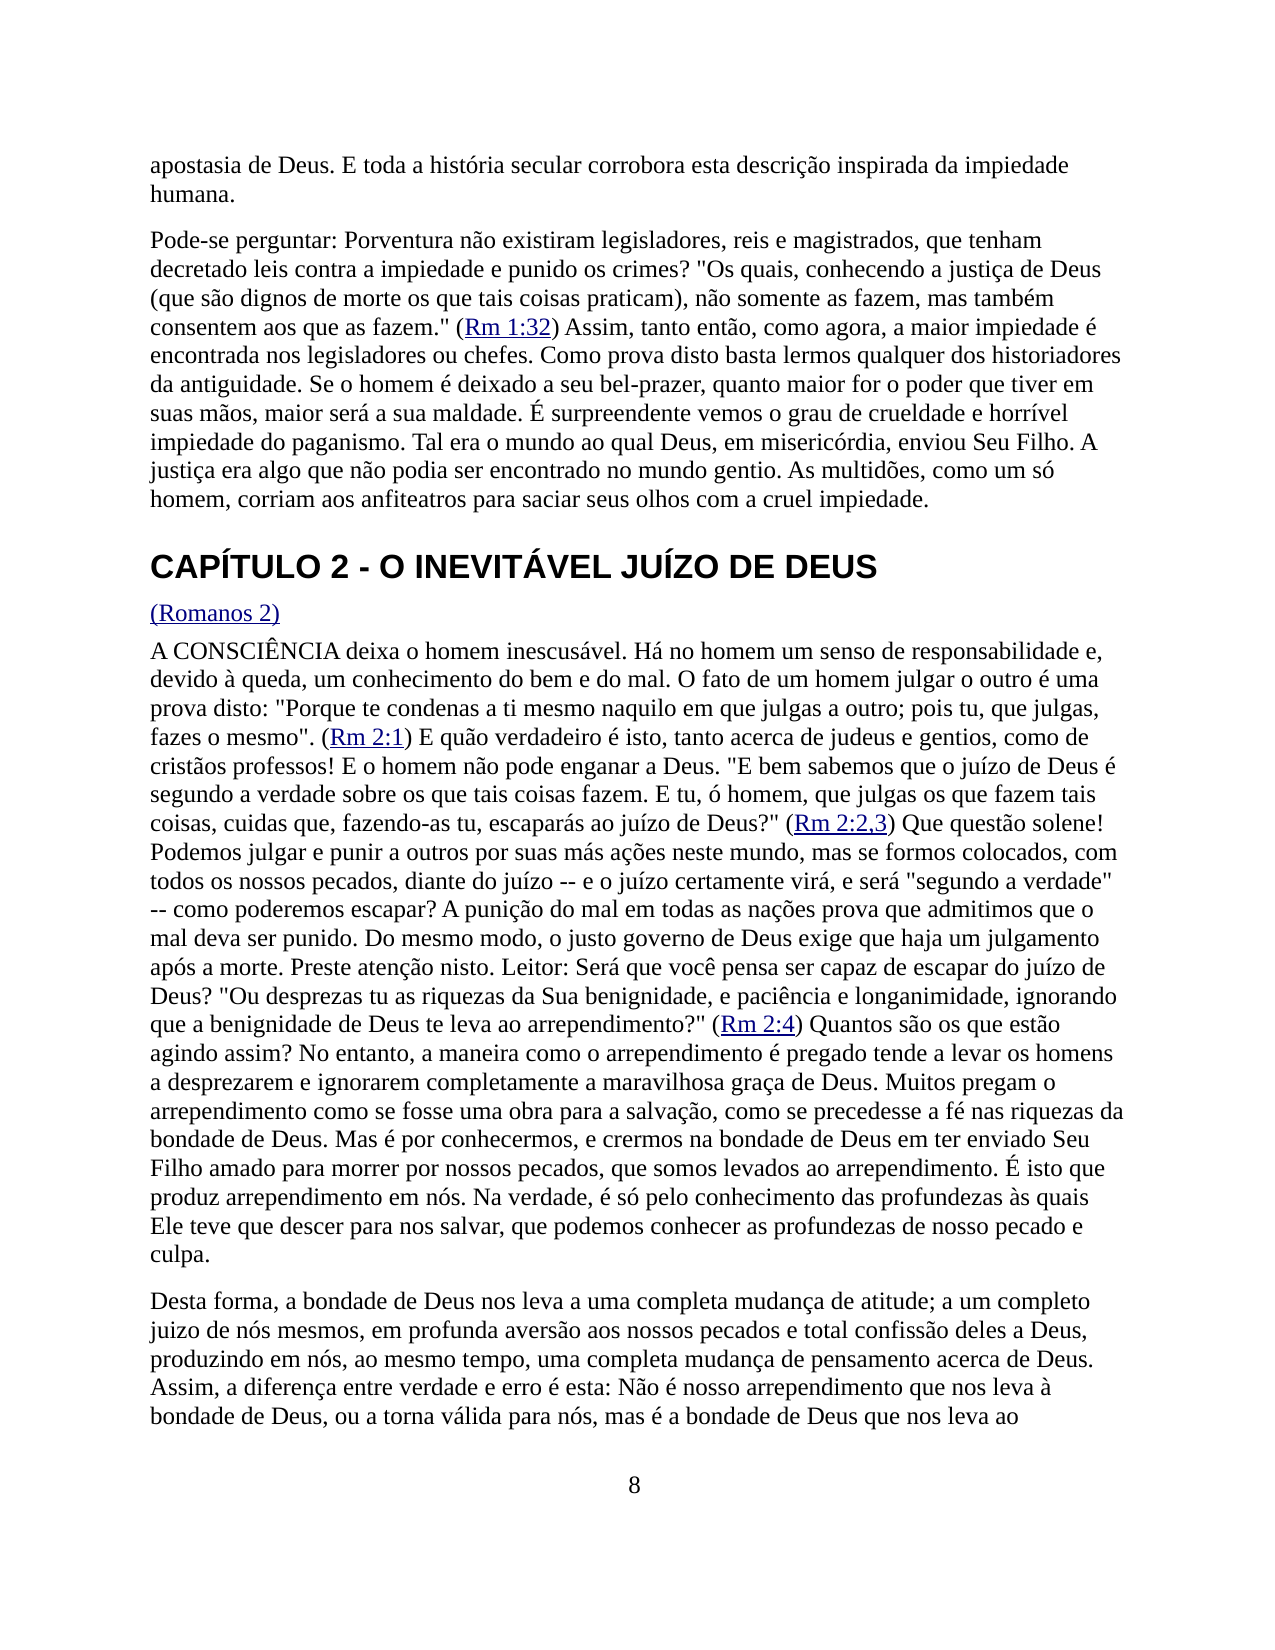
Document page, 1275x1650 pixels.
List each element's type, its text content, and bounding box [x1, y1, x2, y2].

text Pode-se perguntar: Porventura não existiram legisladores, reis e magistrados, que tenham decretado leis contra a impiedade e punido os crimes? "Os quais, conhecendo a justiça de Deus (que são dignos de morte os que tais coisas praticam), não somente as fazem, mas também consentem aos que as fazem." (Rm 1:32) Assim, tanto então, como agora, a maior impiedade é encontrada nos legisladores ou chefes. Como prova disto basta lermos qualquer dos historiadores da antiguidade. Se o homem é deixado a seu bel-prazer, quanto maior for o poder que tiver em suas mãos, maior será a sua maldade. É surpreendente vemos o grau de crueldade e horrível impiedade do paganismo. Tal era o mundo ao qual Deus, em misericórdia, enviou Seu Filho. A justiça era algo que não podia ser encontrado no mundo gentio. As multidões, como um só homem, corriam aos anfiteatros para saciar seus olhos com a cruel impiedade. [150, 225, 1125, 513]
subtitle CAPÍTULO 2 - O INEVITÁVEL JUÍZO DE DEUS [150, 547, 1125, 586]
text apostasia de Deus. E toda a história secular corrobora esta descrição inspirada da impiedade humana. [150, 150, 1125, 207]
text A CONSCIÊNCIA deixa o homem inescusável. Há no homem um senso de responsabilidade e, devido à queda, um conhecimento do bem e do mal. O fato de um homem julgar o outro é uma prova disto: "Porque te condenas a ti mesmo naquilo em que julgas a outro; pois tu, que julgas, fazes o mesmo". (Rm 2:1) E quão verdadeiro é isto, tanto acerca de judeus e gentios, como de cristãos professos! E o homem não pode enganar a Deus. "E bem sabemos que o juízo de Deus é segundo a verdade sobre os que tais coisas fazem. E tu, ó homem, que julgas os que fazem tais coisas, cuidas que, fazendo-as tu, escaparás ao juízo de Deus?" (Rm 2:2,3) Que questão solene! Podemos julgar e punir a outros por suas más ações neste mundo, mas se formos colocados, com todos os nossos pecados, diante do juízo -- e o juízo certamente virá, e será "segundo a verdade" -- como poderemos escapar? A punição do mal em todas as nações prova que admitimos que o mal deva ser punido. Do mesmo modo, o justo governo de Deus exige que haja um julgamento após a morte. Preste atenção nisto. Leitor: Será que você pensa ser capaz de escapar do juízo de Deus? "Ou desprezas tu as riquezas da Sua benignidade, e paciência e longanimidade, ignorando que a benignidade de Deus te leva ao arrependimento?" (Rm 2:4) Quantos são os que estão agindo assim? No entanto, a maneira como o arrependimento é pregado tende a levar os homens a desprezarem e ignorarem completamente a maravilhosa graça de Deus. Muitos pregam o arrependimento como se fosse uma obra para a salvação, como se precedesse a fé nas riquezas da bondade de Deus. Mas é por conhecermos, e crermos na bondade de Deus em ter enviado Seu Filho amado para morrer por nossos pecados, que somos levados ao arrependimento. É isto que produz arrependimento em nós. Na verdade, é só pelo conhecimento das profundezas às quais Ele teve que descer para nos salvar, que podemos conhecer as profundezas de nosso pecado e culpa. [150, 636, 1125, 1268]
text (Romanos 2) [150, 598, 1125, 627]
text Desta forma, a bondade de Deus nos leva a uma completa mudança de atitude; a um completo juizo de nós mesmos, em profunda aversão aos nossos pecados e total confissão deles a Deus, produzindo em nós, ao mesmo tempo, uma completa mudança de pensamento acerca de Deus. Assim, a diferença entre verdade e erro é esta: Não é nosso arrependimento que nos leva à bondade de Deus, ou a torna válida para nós, mas é a bondade de Deus que nos leva ao [150, 1286, 1125, 1430]
